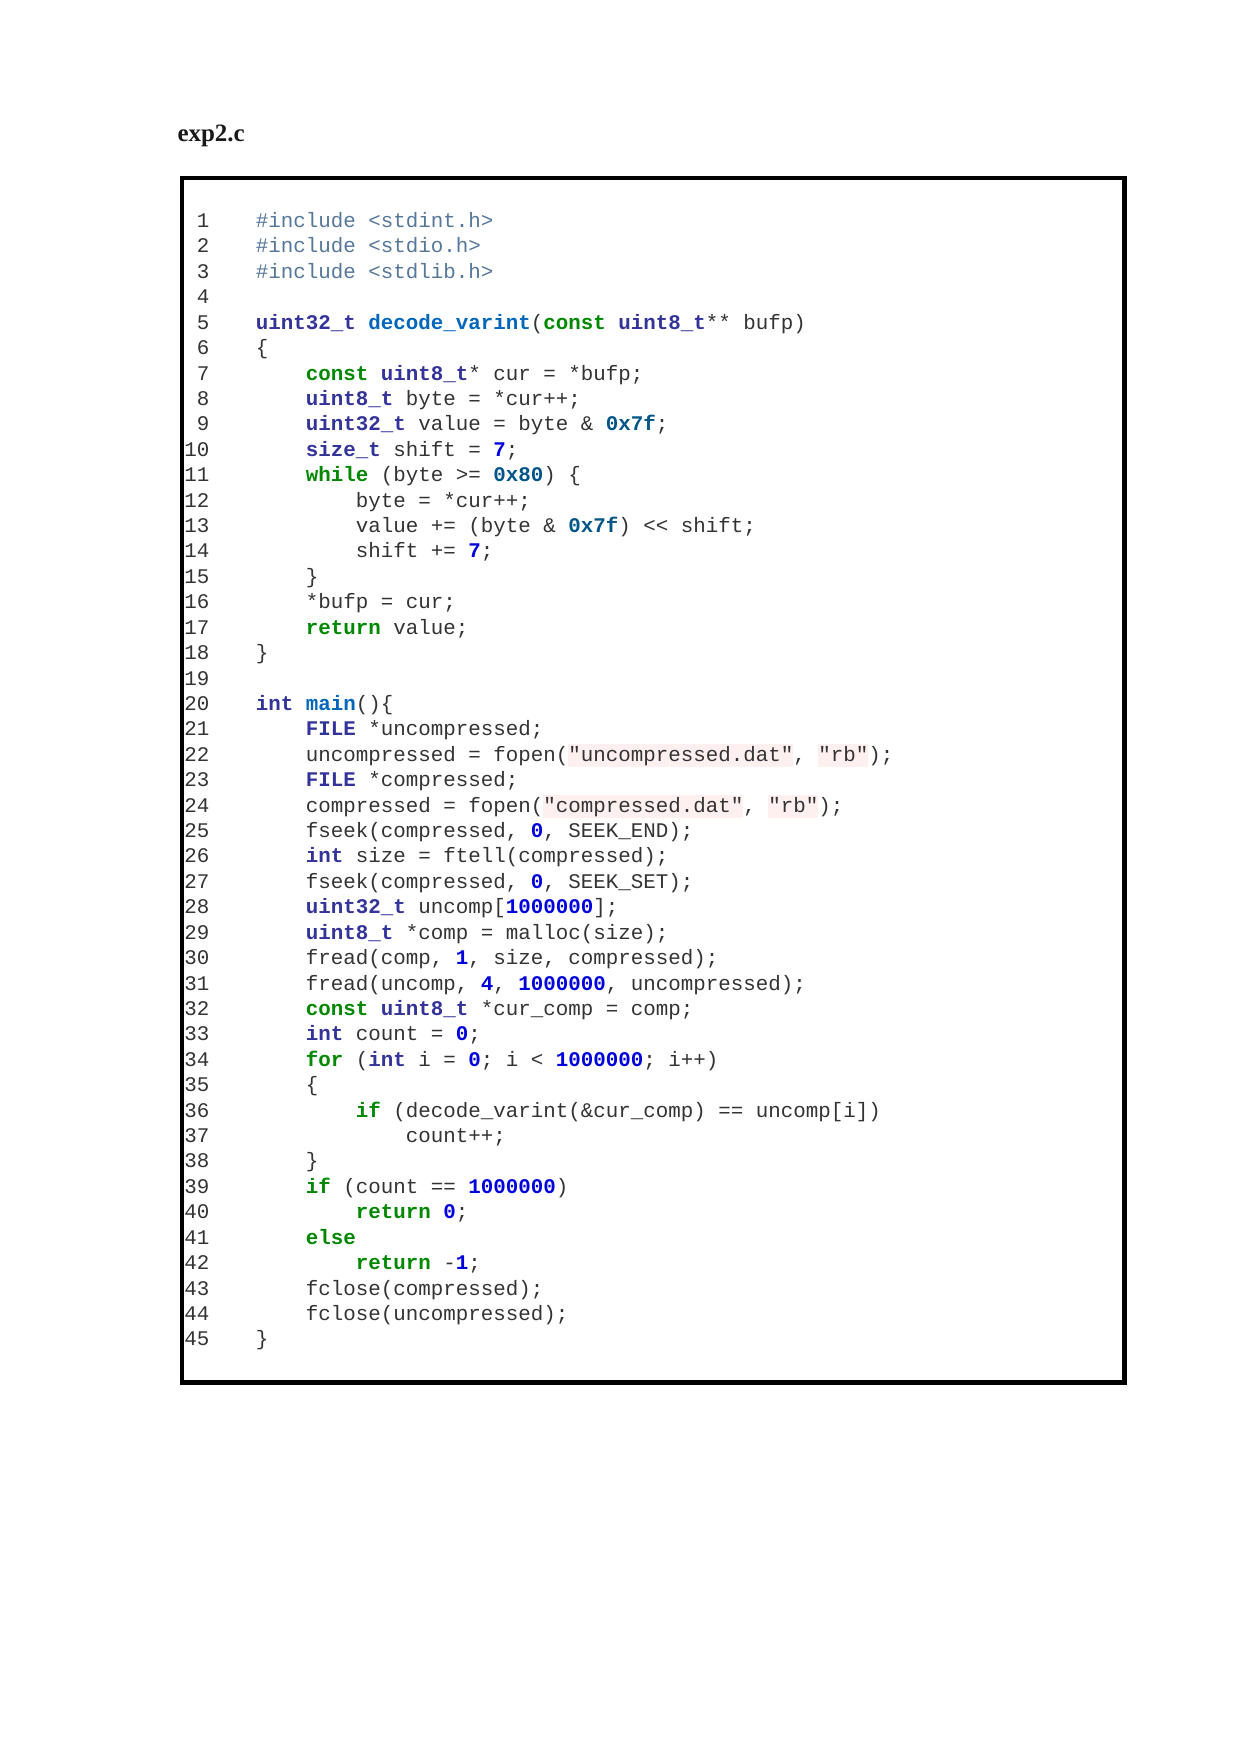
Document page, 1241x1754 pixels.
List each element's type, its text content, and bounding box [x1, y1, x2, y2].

table_header 1 2 3 4 5 6 7 8 9 10 11 12 13 14 15 16 17 18 19 20 21 22 23 24 25 26 27 28 29 30 31 32 33 34 35 36 37 38 39 40 41 42 43 44 45 [184, 180, 253, 1380]
table_header #include <stdint.h> #include <stdio.h> #include <stdlib.h> uint32_t decode_varint(const uint8_t** bufp) { const uint8_t* cur = *bufp; uint8_t byte = *cur++; uint32_t value = byte & 0x7f; size_t shift = 7; while (byte >= 0x80) { byte = *cur++; value += (byte & 0x7f) << shift; shift += 7; } *bufp = cur; return value; } int main(){ FILE *uncompressed; uncompressed = fopen("uncompressed.dat", "rb"); FILE *compressed; compressed = fopen("compressed.dat", "rb"); fseek(compressed, 0, SEEK_END); int size = ftell(compressed); fseek(compressed, 0, SEEK_SET); uint32_t uncomp[1000000]; uint8_t *comp = malloc(size); fread(comp, 1, size, compressed); fread(uncomp, 4, 1000000, uncompressed); const uint8_t *cur_comp = comp; int count = 0; for (int i = 0; i < 1000000; i++) { if (decode_varint(&cur_comp) == uncomp[i]) count++; } if (count == 1000000) return 0; else return -1; fclose(compressed); fclose(uncompressed); } [253, 180, 1122, 1380]
text exp2.c [177, 118, 1152, 147]
